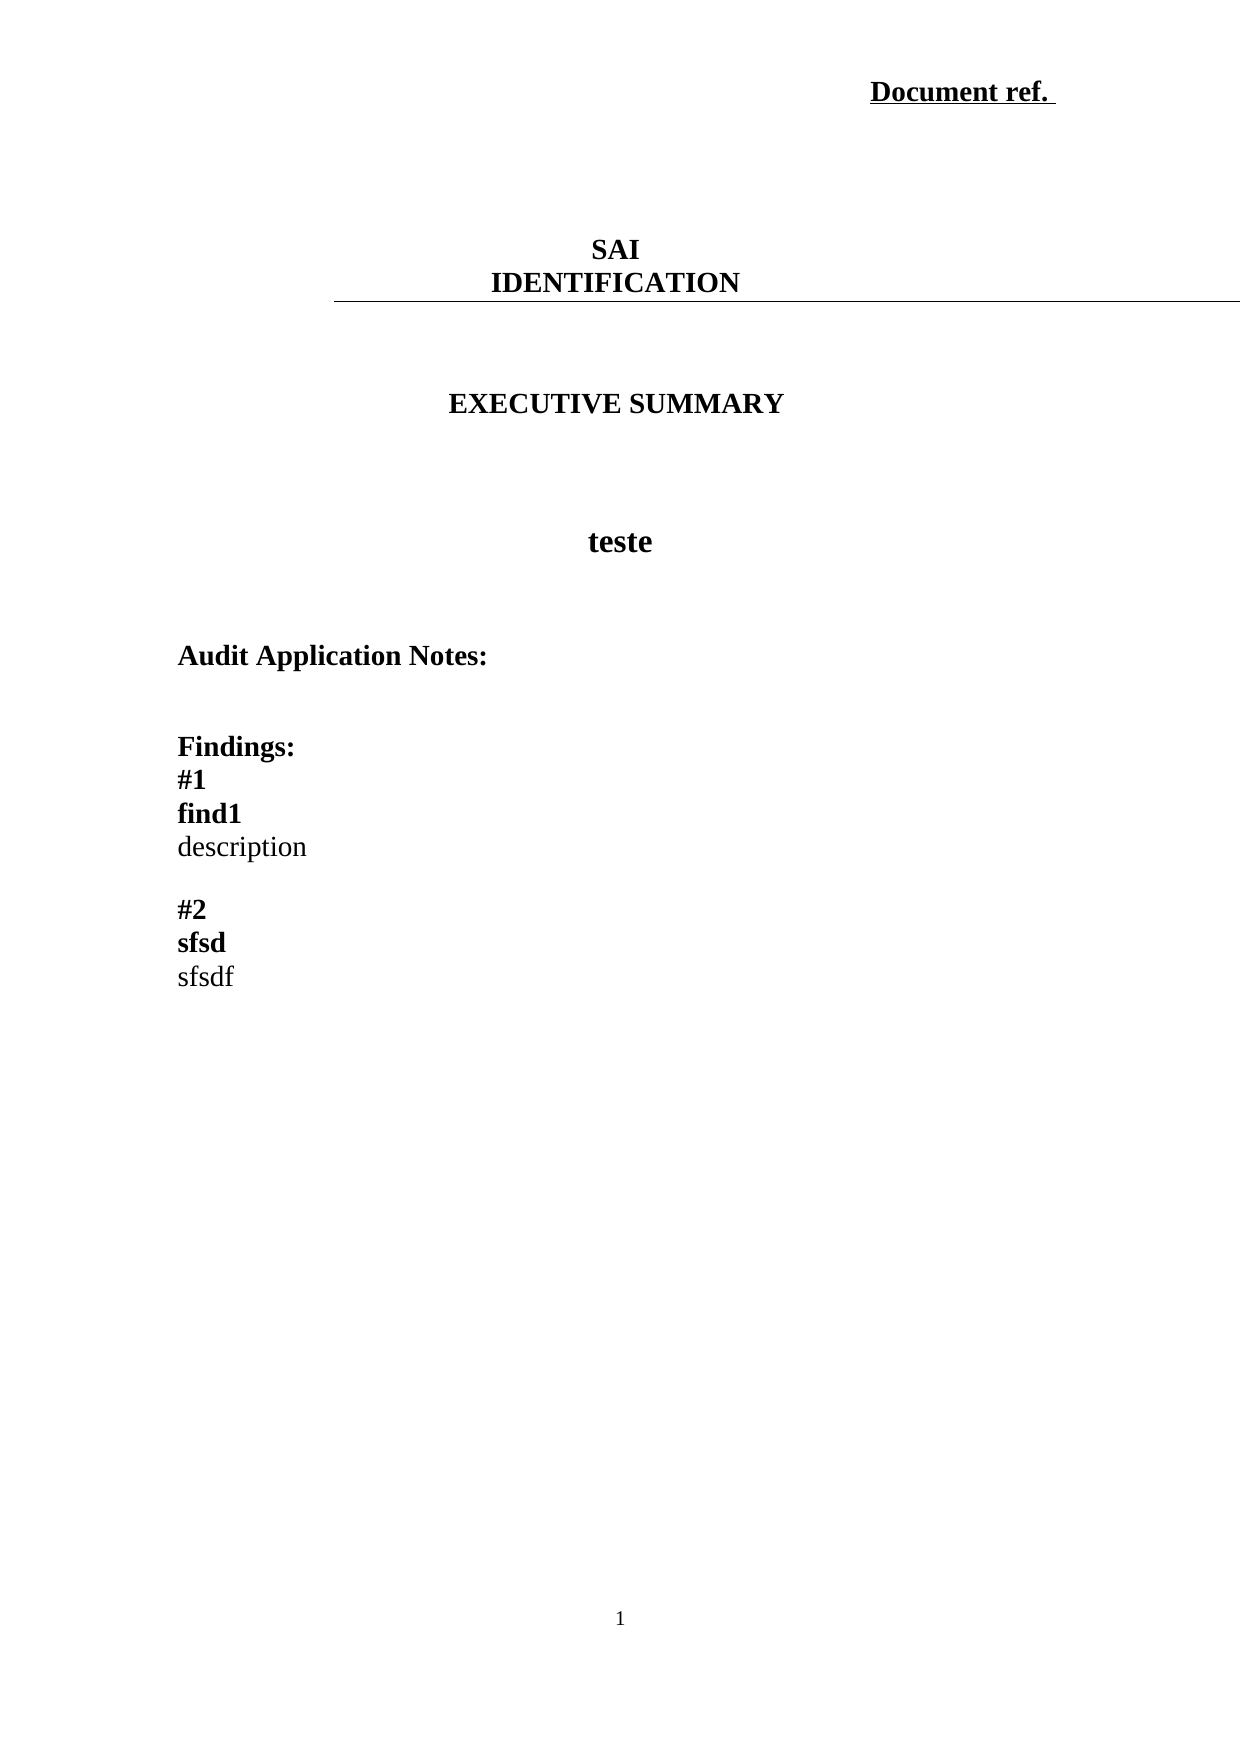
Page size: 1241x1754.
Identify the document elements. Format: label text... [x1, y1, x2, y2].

text #1 [177, 762, 1063, 796]
text Document ref. [190, 74, 1055, 107]
text sfsd [177, 925, 1063, 959]
text teste [177, 522, 1063, 560]
text #2 [177, 892, 1063, 925]
text find1 [177, 796, 1063, 829]
text Audit Application Notes: [177, 638, 1063, 671]
text Findings: [177, 729, 1063, 762]
text sfsdf [177, 959, 1063, 992]
text SAI [177, 232, 1054, 266]
text EXECUTIVE SUMMARY [177, 386, 1063, 419]
text IDENTIFICATION [177, 266, 1054, 299]
text description [177, 829, 1063, 863]
